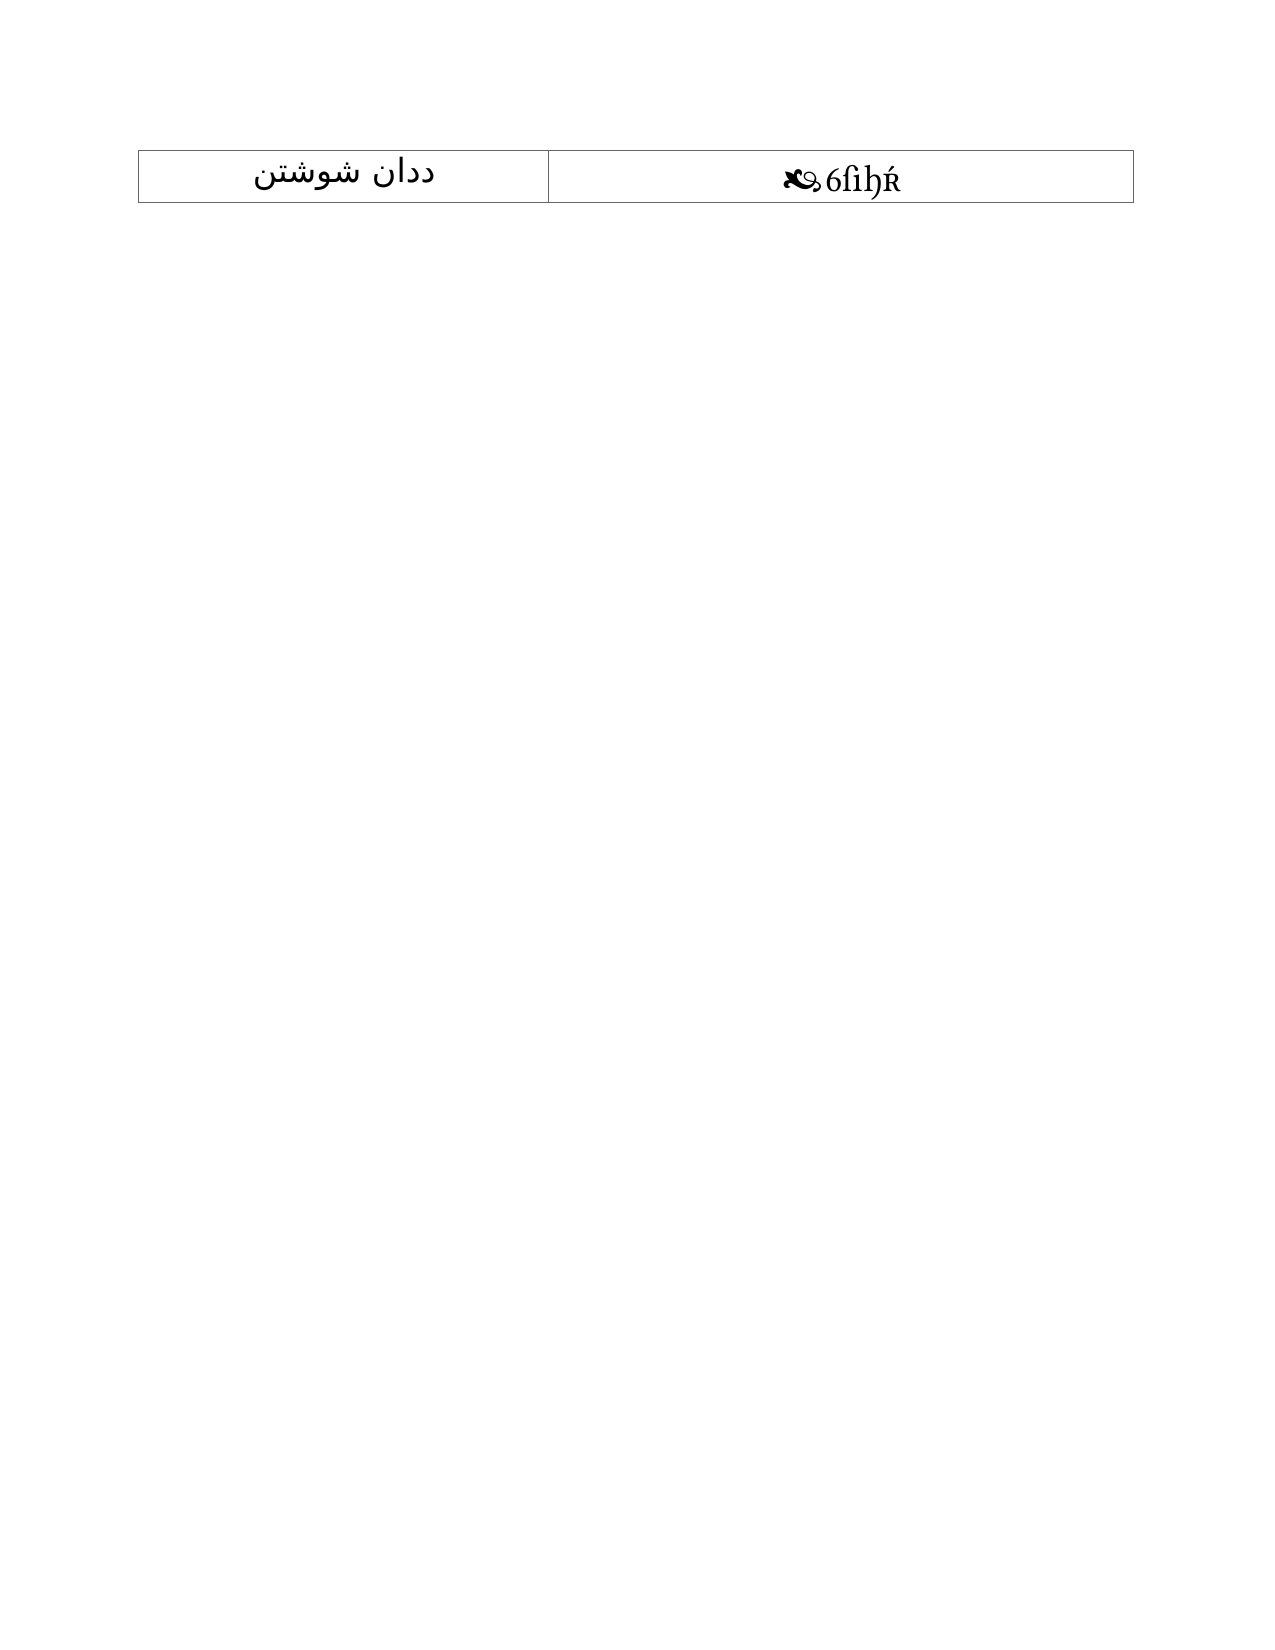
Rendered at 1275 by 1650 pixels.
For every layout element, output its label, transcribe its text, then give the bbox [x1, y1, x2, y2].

table_cell ددان شوشتن [139, 151, 548, 202]
table_cell  [549, 151, 1133, 202]
